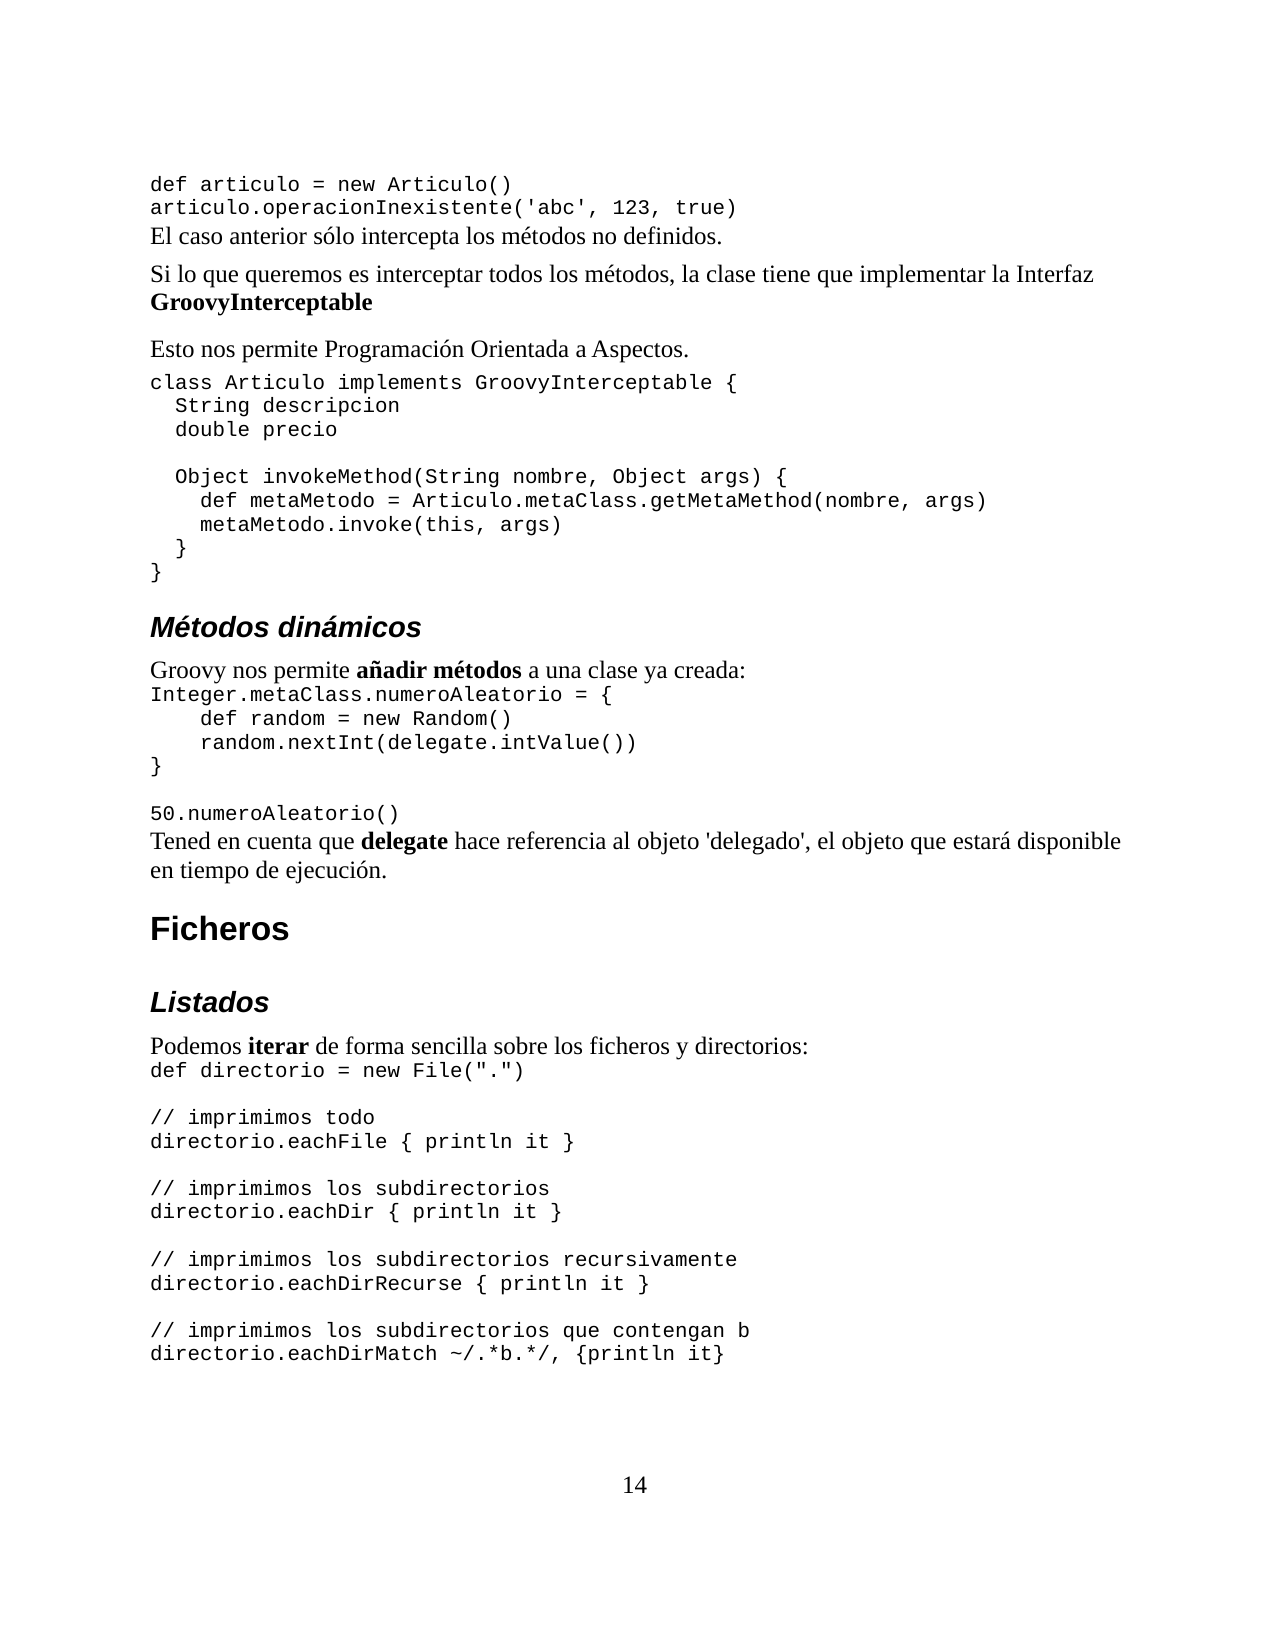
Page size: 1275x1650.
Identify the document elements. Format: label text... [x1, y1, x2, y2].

text } [150, 755, 1125, 779]
text // imprimimos los subdirectorios recursivamente [150, 1249, 1125, 1272]
text directorio.eachDirRecurse { println it } [150, 1272, 1125, 1296]
text } [150, 537, 1125, 561]
text def directorio = new File(".") [150, 1060, 1125, 1083]
subtitle Listados [150, 985, 1125, 1018]
text directorio.eachFile { println it } [150, 1131, 1125, 1154]
text def random = new Random() [150, 708, 1125, 732]
text // imprimimos los subdirectorios que contengan b [150, 1320, 1125, 1343]
text double precio [150, 419, 1125, 443]
text class Articulo implements GroovyInterceptable { [150, 372, 1125, 395]
text Podemos iterar de forma sencilla sobre los ficheros y directorios: [150, 1031, 1125, 1060]
text directorio.eachDir { println it } [150, 1202, 1125, 1225]
text Groovy nos permite añadir métodos a una clase ya creada: [150, 656, 1125, 684]
text Tened en cuenta que delegate hace referencia al objeto 'delegado', el objeto que estará disponible en tiempo de ejecución. [150, 826, 1125, 884]
text 50.numeroAleatorio() [150, 803, 1125, 826]
text random.nextInt(delegate.intValue()) [150, 732, 1125, 755]
subtitle Ficheros [150, 909, 1125, 947]
text // imprimimos todo [150, 1107, 1125, 1131]
text Object invokeMethod(String nombre, Object args) { [150, 466, 1125, 490]
text } [150, 561, 1125, 584]
text def metaMetodo = Articulo.metaClass.getMetaMethod(nombre, args) [150, 490, 1125, 514]
text Esto nos permite Programación Orientada a Aspectos. [150, 334, 1125, 363]
text def articulo = new Articulo() [150, 174, 1125, 197]
text Integer.metaClass.numeroAleatorio = { [150, 684, 1125, 708]
text metaMetodo.invoke(this, args) [150, 514, 1125, 537]
text El caso anterior sólo intercepta los métodos no definidos. [150, 221, 1125, 250]
text // imprimimos los subdirectorios [150, 1178, 1125, 1202]
text String descripcion [150, 395, 1125, 419]
text articulo.operacionInexistente('abc', 123, true) [150, 197, 1125, 221]
subtitle Métodos dinámicos [150, 609, 1125, 643]
text directorio.eachDirMatch ~/.*b.*/, {println it} [150, 1343, 1125, 1367]
text Si lo que queremos es interceptar todos los métodos, la clase tiene que implementar la Interfaz GroovyInterceptable [150, 259, 1125, 316]
